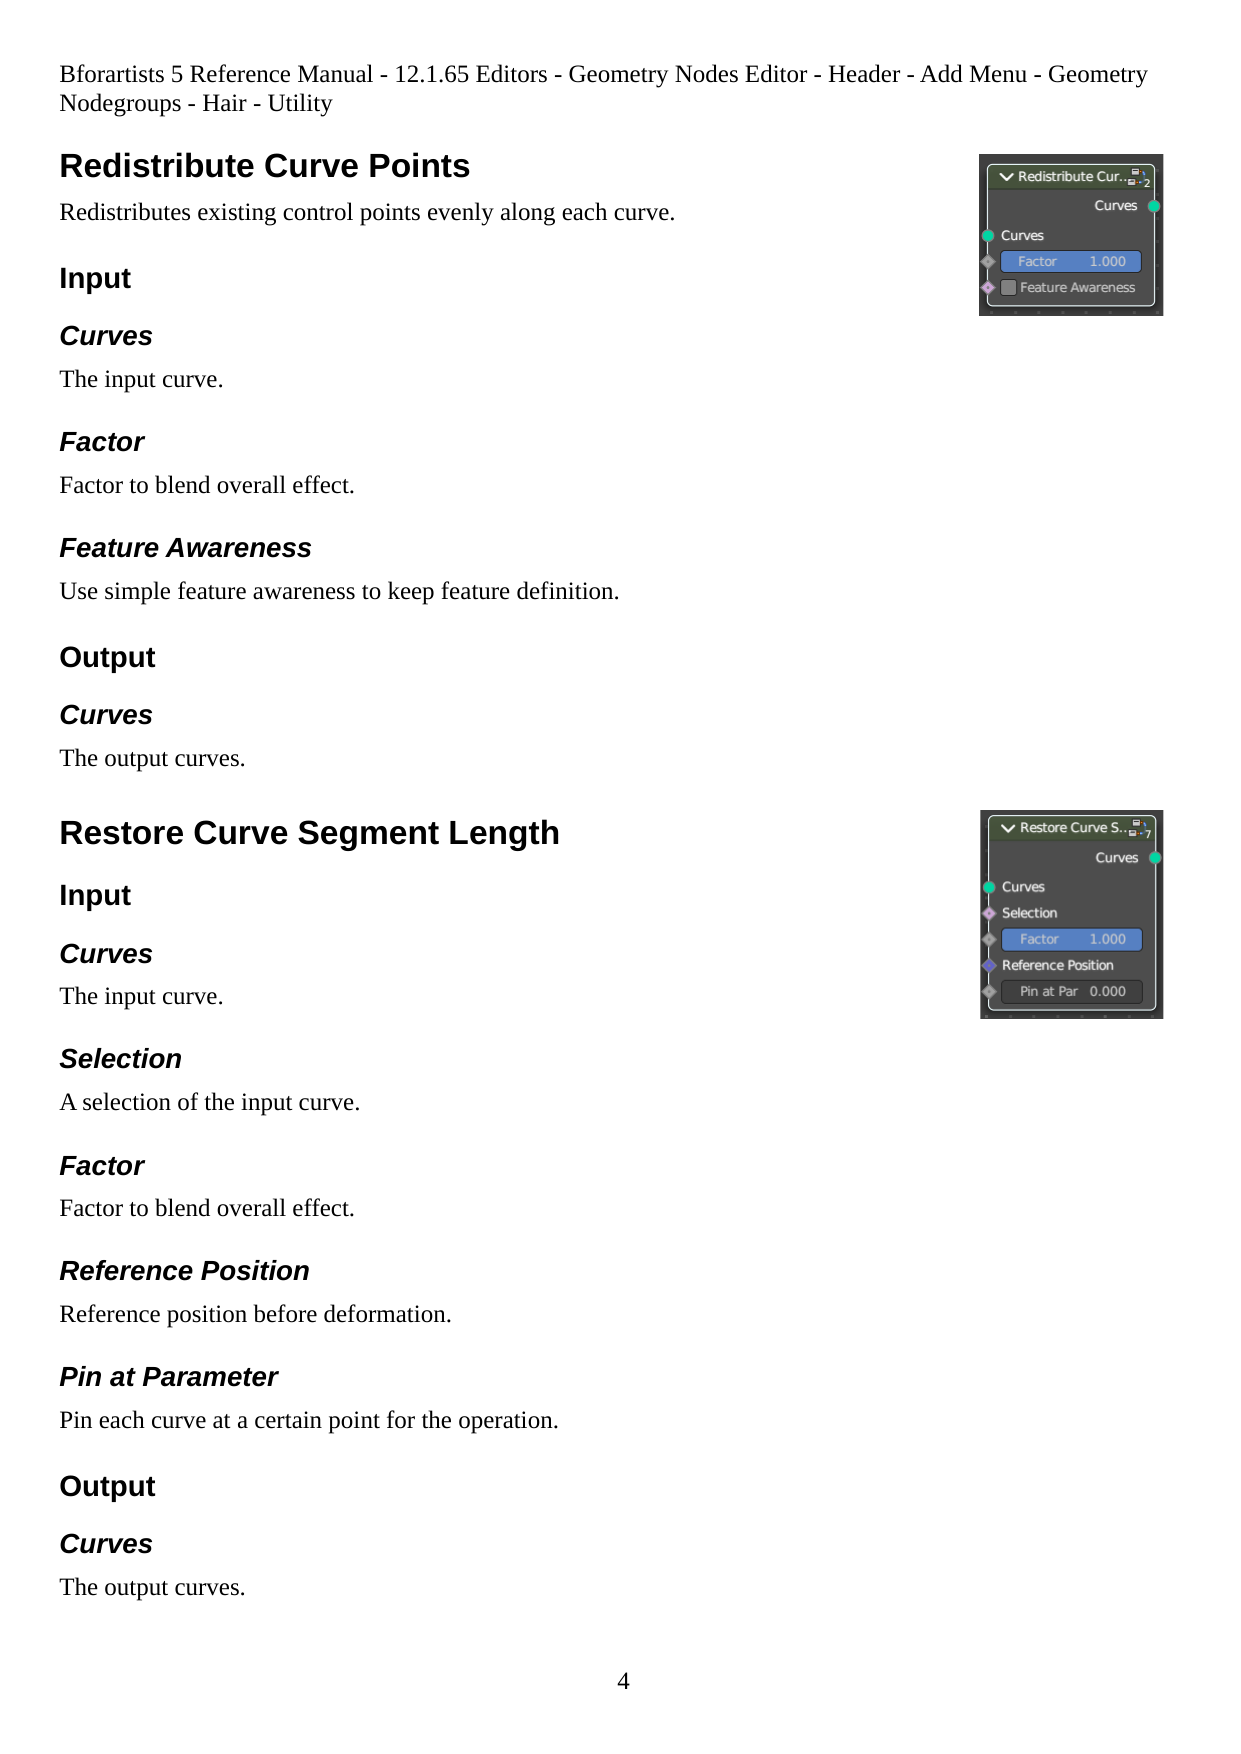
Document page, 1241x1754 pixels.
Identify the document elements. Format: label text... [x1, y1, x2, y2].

subtitle Curves [59, 1527, 1181, 1559]
text Reference position before deformation. [59, 1299, 1181, 1328]
text Redistributes existing control points evenly along each curve. [59, 197, 979, 226]
text Factor to blend overall effect. [59, 1193, 1181, 1222]
subtitle Restore Curve Segment Length [59, 812, 980, 851]
subtitle Reference Position [59, 1255, 1181, 1287]
subtitle Redistribute Curve Points [59, 146, 1181, 185]
subtitle Curves [59, 698, 1181, 730]
subtitle [1164, 812, 1181, 851]
subtitle Input [59, 261, 979, 294]
text Factor to blend overall effect. [59, 470, 1181, 499]
subtitle Curves [59, 937, 980, 969]
text The input curve. [59, 981, 980, 1010]
text The output curves. [59, 743, 1181, 771]
text Use simple feature awareness to keep feature definition. [59, 576, 1181, 604]
subtitle Factor [59, 426, 1181, 457]
subtitle Output [59, 639, 1181, 673]
subtitle Output [59, 1469, 1181, 1502]
text The input curve. [59, 364, 1181, 393]
subtitle Feature Awareness [59, 531, 1181, 563]
picture [979, 154, 1164, 316]
subtitle Factor [59, 1149, 1181, 1181]
text [1164, 981, 1181, 1010]
subtitle [1164, 937, 1181, 969]
subtitle Selection [59, 1043, 1181, 1075]
text Pin each curve at a certain point for the operation. [59, 1405, 1181, 1434]
text The output curves. [59, 1572, 1181, 1601]
text A selection of the input curve. [59, 1087, 1181, 1116]
subtitle [1164, 878, 1181, 912]
subtitle Curves [59, 319, 1181, 351]
picture [980, 810, 1164, 1019]
subtitle Pin at Parameter [59, 1361, 1181, 1393]
subtitle Input [59, 878, 980, 912]
subtitle [1164, 261, 1181, 294]
